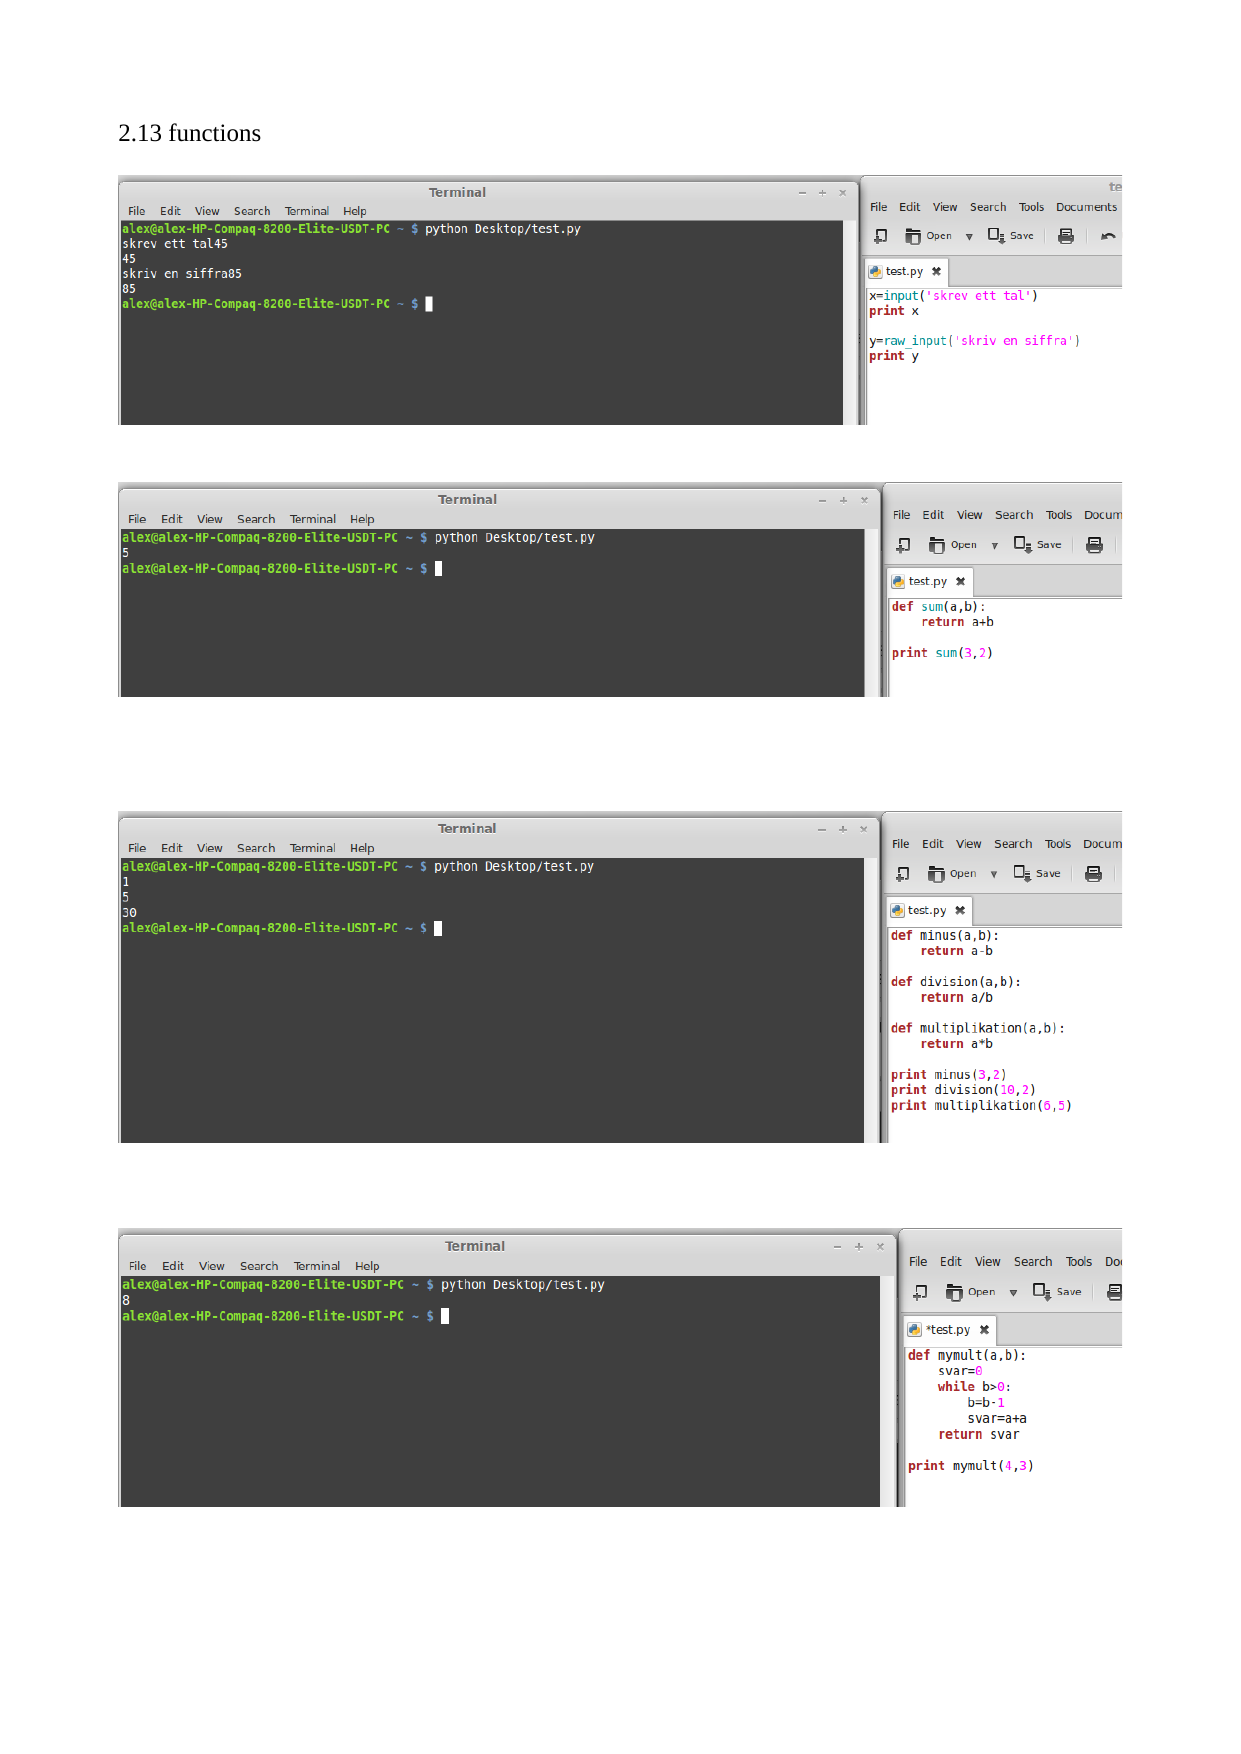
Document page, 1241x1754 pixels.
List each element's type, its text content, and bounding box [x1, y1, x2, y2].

picture [118, 1228, 1123, 1507]
picture [118, 811, 1123, 1143]
picture [118, 175, 1123, 425]
text 2.13 functions [118, 118, 1122, 147]
picture [118, 482, 1123, 697]
